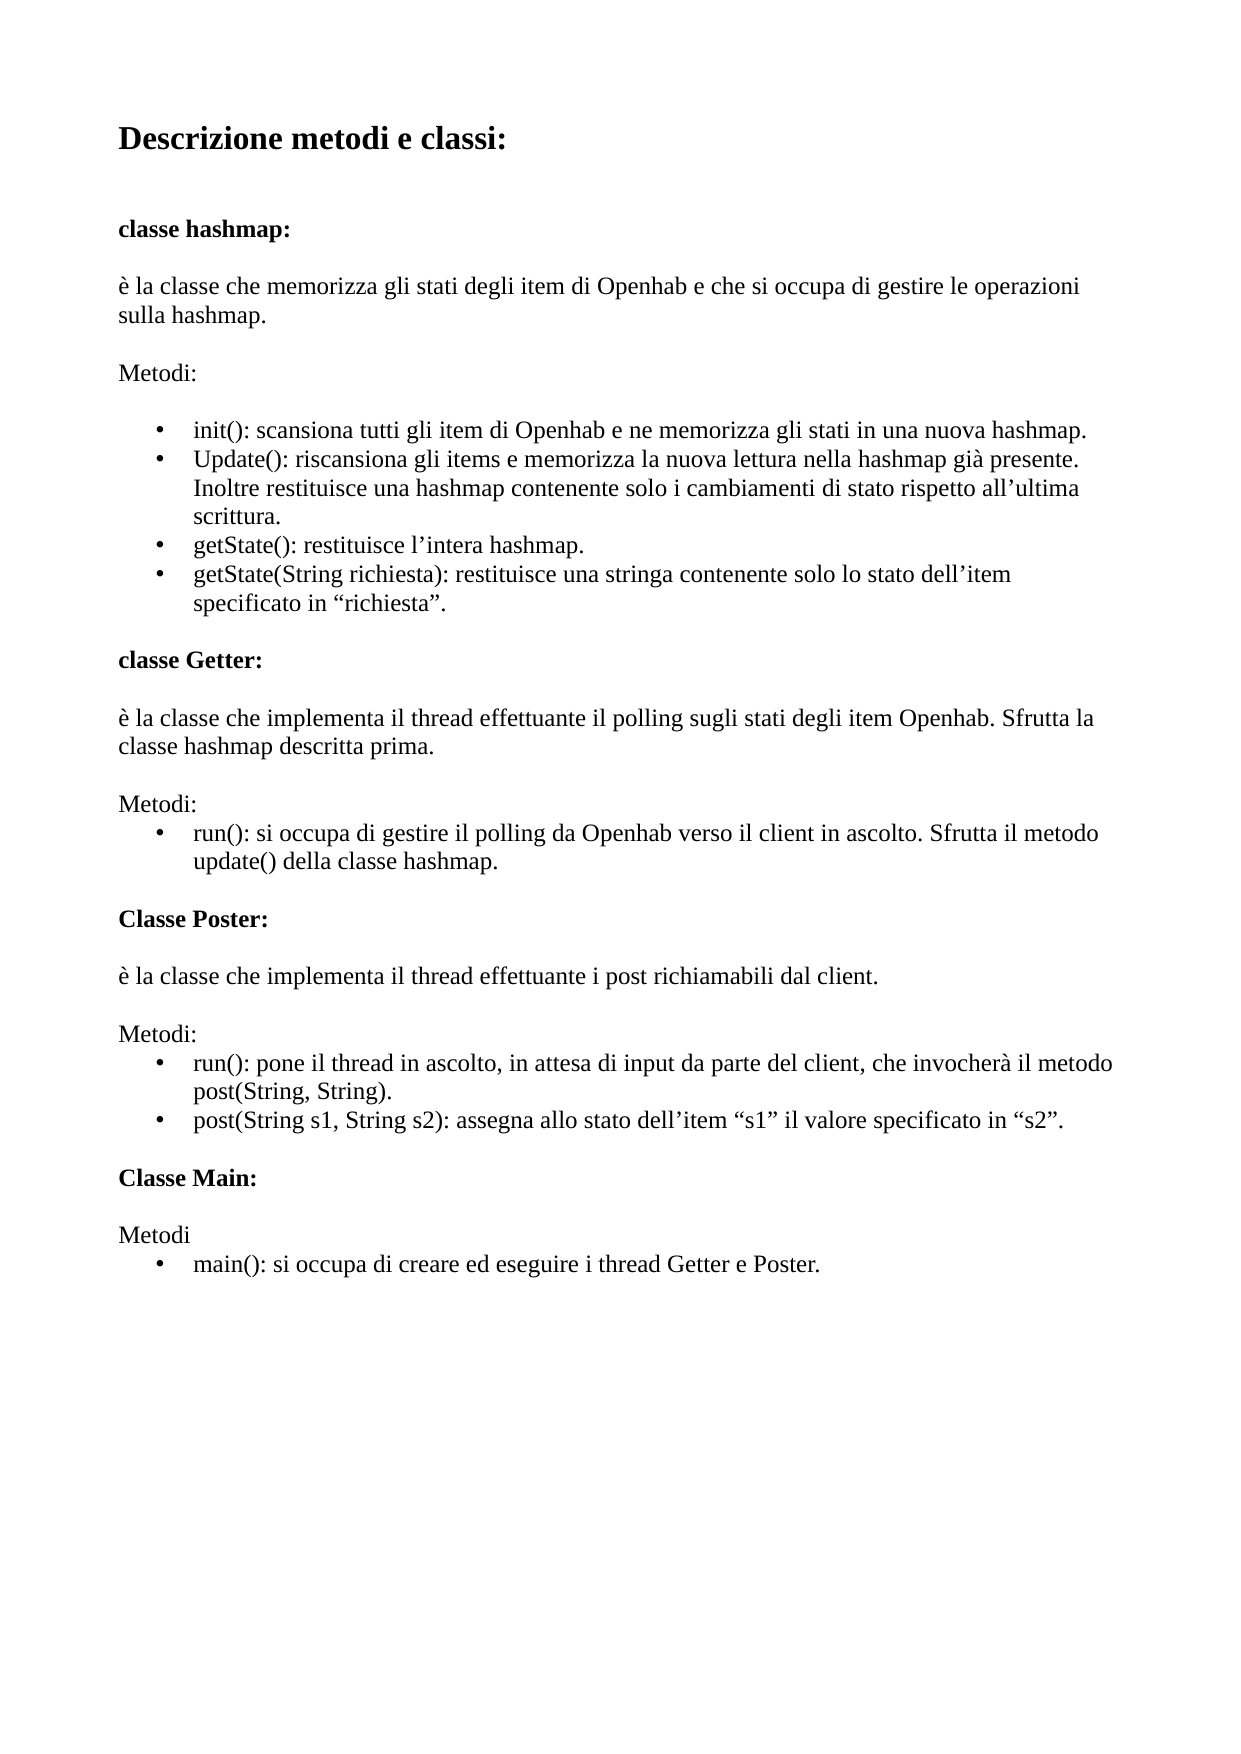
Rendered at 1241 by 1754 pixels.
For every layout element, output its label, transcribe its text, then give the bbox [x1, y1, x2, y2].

text Descrizione metodi e classi: [118, 118, 1122, 156]
text Classe Poster: [118, 904, 1122, 933]
text è la classe che memorizza gli stati degli item di Openhab e che si occupa di gestire le operazioni sulla hashmap. [118, 271, 1122, 329]
list run(): si occupa di gestire il polling da Openhab verso il client in ascolto. Sfrutta il metodo update() della classe hashmap. [156, 818, 1122, 875]
text è la classe che implementa il thread effettuante il polling sugli stati degli item Openhab. Sfrutta la classe hashmap descritta prima. [118, 703, 1122, 760]
text Metodi: [118, 789, 1122, 818]
text Metodi [118, 1220, 1122, 1249]
text Classe Main: [118, 1163, 1122, 1191]
list post(String s1, String s2): assegna allo stato dell’item “s1” il valore specificato in “s2”. [156, 1105, 1122, 1134]
text Metodi: [118, 358, 1122, 386]
text Metodi: [118, 1019, 1122, 1048]
list run(): pone il thread in ascolto, in attesa di input da parte del client, che invocherà il metodo post(String, String). [156, 1048, 1122, 1105]
list Update(): riscansiona gli items e memorizza la nuova lettura nella hashmap già presente. Inoltre restituisce una hashmap contenente solo i cambiamenti di stato rispetto all’ultima scrittura. [156, 444, 1122, 530]
text classe Getter: [118, 645, 1122, 674]
text classe hashmap: [118, 214, 1122, 243]
text è la classe che implementa il thread effettuante i post richiamabili dal client. [118, 961, 1122, 990]
list main(): si occupa di creare ed eseguire i thread Getter e Poster. [156, 1249, 1122, 1278]
list getState(): restituisce l’intera hashmap. [156, 530, 1122, 559]
list getState(String richiesta): restituisce una stringa contenente solo lo stato dell’item specificato in “richiesta”. [156, 559, 1122, 616]
list init(): scansiona tutti gli item di Openhab e ne memorizza gli stati in una nuova hashmap. [156, 415, 1122, 444]
